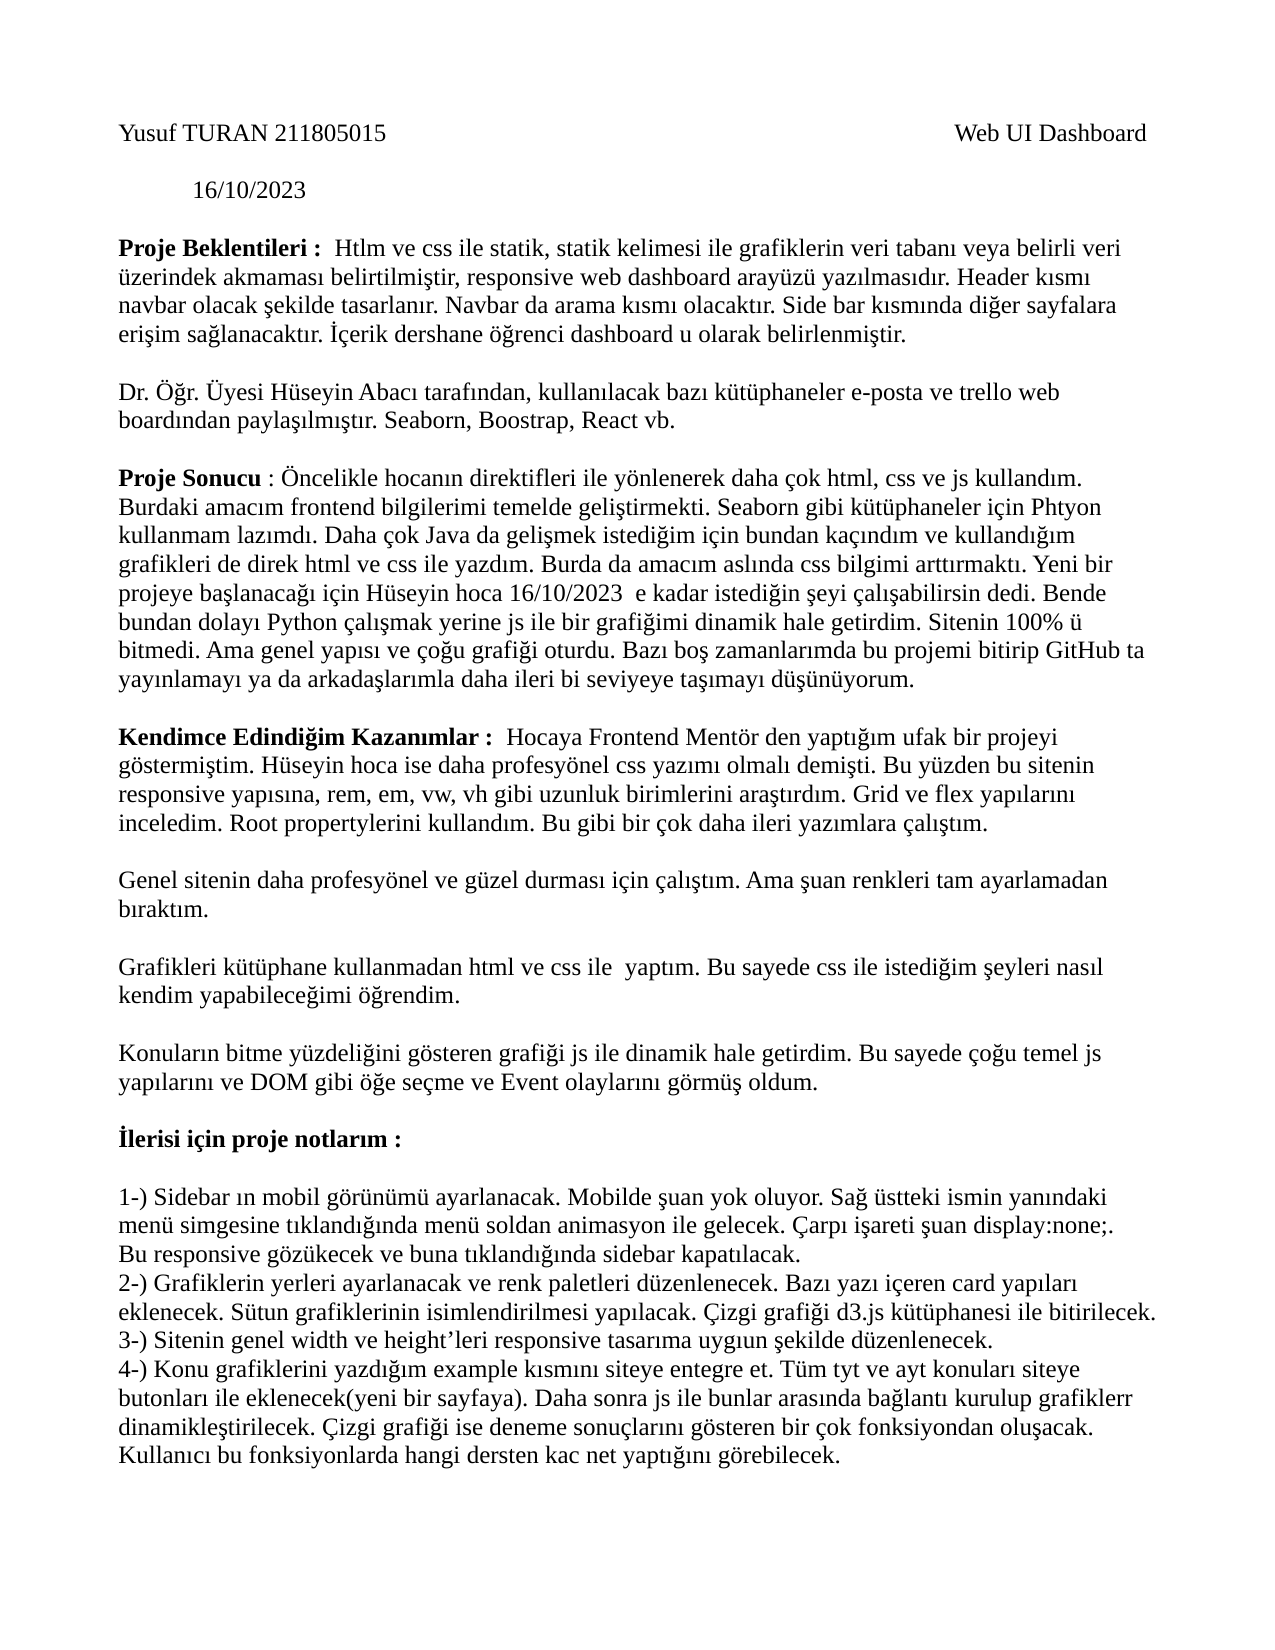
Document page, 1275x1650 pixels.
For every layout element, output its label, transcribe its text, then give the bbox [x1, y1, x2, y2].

text Genel sitenin daha profesyönel ve güzel durması için çalıştım. Ama şuan renkleri tam ayarlamadan bıraktım. [118, 866, 1157, 923]
text 2-) Grafiklerin yerleri ayarlanacak ve renk paletleri düzenlenecek. Bazı yazı içeren card yapıları eklenecek. Sütun grafiklerinin isimlendirilmesi yapılacak. Çizgi grafiği d3.js kütüphanesi ile bitirilecek. [118, 1268, 1157, 1326]
text Dr. Öğr. Üyesi Hüseyin Abacı tarafından, kullanılacak bazı kütüphaneler e-posta ve trello web boardından paylaşılmıştır. Seaborn, Boostrap, React vb. [118, 377, 1157, 434]
text Konuların bitme yüzdeliğini gösteren grafiği js ile dinamik hale getirdim. Bu sayede çoğu temel js yapılarını ve DOM gibi öğe seçme ve Event olaylarını görmüş oldum. [118, 1038, 1157, 1096]
text Proje Beklentileri : Htlm ve css ile statik, statik kelimesi ile grafiklerin veri tabanı veya belirli veri üzerindek akmaması belirtilmiştir, responsive web dashboard arayüzü yazılmasıdır. Header kısmı navbar olacak şekilde tasarlanır. Navbar da arama kısmı olacaktır. Side bar kısmında diğer sayfalara erişim sağlanacaktır. İçerik dershane öğrenci dashboard u olarak belirlenmiştir. [118, 233, 1157, 348]
text 16/10/2023 [118, 176, 1157, 204]
text İlerisi için proje notlarım : [118, 1124, 1157, 1153]
text 4-) Konu grafiklerini yazdığım example kısmını siteye entegre et. Tüm tyt ve ayt konuları siteye butonları ile eklenecek(yeni bir sayfaya). Daha sonra js ile bunlar arasında bağlantı kurulup grafiklerr dinamikleştirilecek. Çizgi grafiği ise deneme sonuçlarını gösteren bir çok fonksiyondan oluşacak. Kullanıcı bu fonksiyonlarda hangi dersten kac net yaptığını görebilecek. [118, 1354, 1157, 1469]
text 1-) Sidebar ın mobil görünümü ayarlanacak. Mobilde şuan yok oluyor. Sağ üstteki ismin yanındaki menü simgesine tıklandığında menü soldan animasyon ile gelecek. Çarpı işareti şuan display:none;. [118, 1182, 1157, 1239]
text Yusuf TURAN 211805015 Web UI Dashboard [118, 118, 1157, 176]
text 3-) Sitenin genel width ve height’leri responsive tasarıma uygıun şekilde düzenlenecek. [118, 1326, 1157, 1354]
text Bu responsive gözükecek ve buna tıklandığında sidebar kapatılacak. [118, 1239, 1157, 1268]
text Kendimce Edindiğim Kazanımlar : Hocaya Frontend Mentör den yaptığım ufak bir projeyi göstermiştim. Hüseyin hoca ise daha profesyönel css yazımı olmalı demişti. Bu yüzden bu sitenin responsive yapısına, rem, em, vw, vh gibi uzunluk birimlerini araştırdım. Grid ve flex yapılarını inceledim. Root propertylerini kullandım. Bu gibi bir çok daha ileri yazımlara çalıştım. [118, 722, 1157, 837]
text Grafikleri kütüphane kullanmadan html ve css ile yaptım. Bu sayede css ile istediğim şeyleri nasıl kendim yapabileceğimi öğrendim. [118, 952, 1157, 1009]
text Proje Sonucu : Öncelikle hocanın direktifleri ile yönlenerek daha çok html, css ve js kullandım. Burdaki amacım frontend bilgilerimi temelde geliştirmekti. Seaborn gibi kütüphaneler için Phtyon kullanmam lazımdı. Daha çok Java da gelişmek istediğim için bundan kaçındım ve kullandığım grafikleri de direk html ve css ile yazdım. Burda da amacım aslında css bilgimi arttırmaktı. Yeni bir projeye başlanacağı için Hüseyin hoca 16/10/2023 e kadar istediğin şeyi çalışabilirsin dedi. Bende bundan dolayı Python çalışmak yerine js ile bir grafiğimi dinamik hale getirdim. Sitenin 100% ü bitmedi. Ama genel yapısı ve çoğu grafiği oturdu. Bazı boş zamanlarımda bu projemi bitirip GitHub ta yayınlamayı ya da arkadaşlarımla daha ileri bi seviyeye taşımayı düşünüyorum. [118, 463, 1157, 693]
